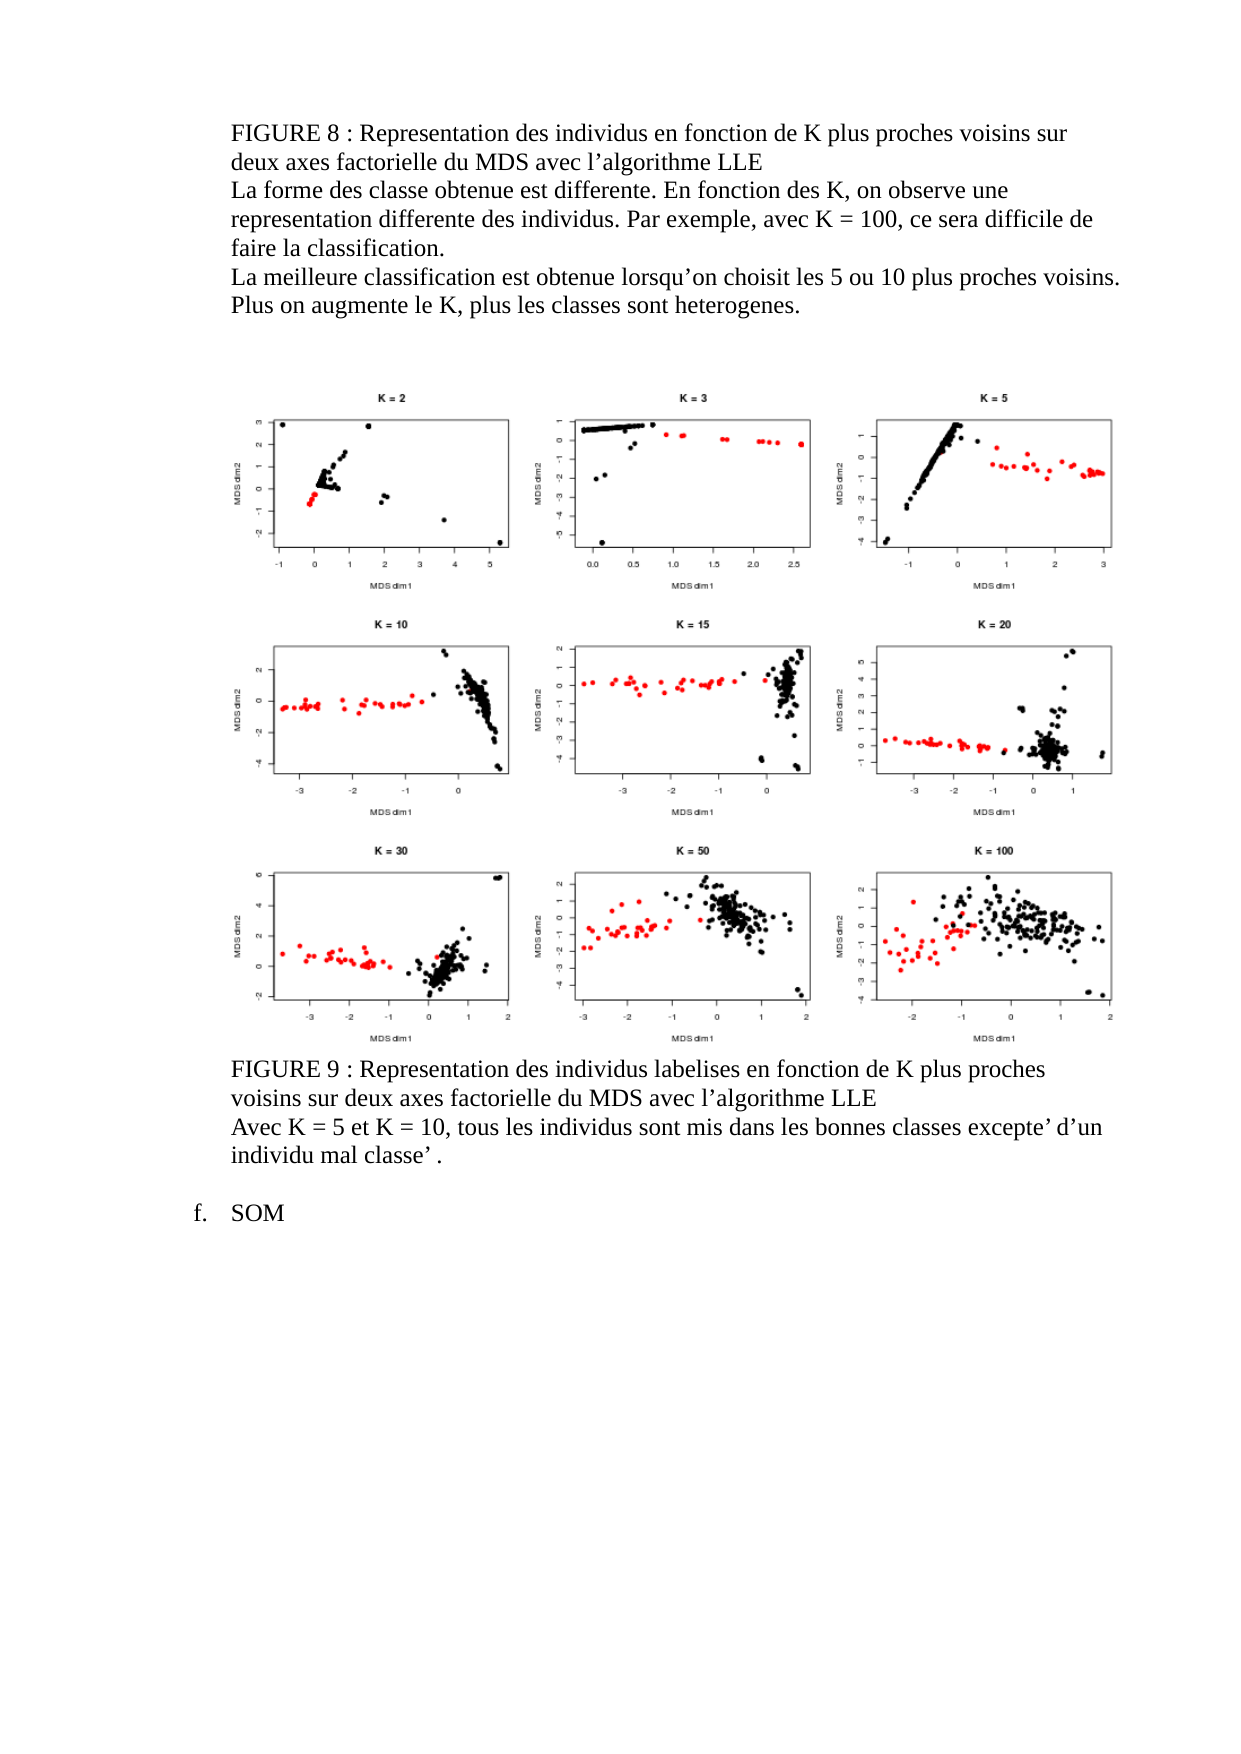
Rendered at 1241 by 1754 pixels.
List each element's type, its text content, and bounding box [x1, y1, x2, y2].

text FIGURE 8 : Representation des individus en fonction de K plus proches voisins sur deux axes factorielle du MDS avec l’algorithme LLE [231, 118, 1122, 176]
text FIGURE 9 : Representation des individus labelises en fonction de K plus proches voisins sur deux axes factorielle du MDS avec l’algorithme LLE [231, 1055, 1122, 1112]
text La forme des classe obtenue est differente. En fonction des K, on observe une representation differente des individus. Par exemple, avec K = 100, ce sera difficile de faire la classification. [231, 176, 1122, 262]
list SOM [193, 1198, 1122, 1227]
text La meilleure classification est obtenue lorsqu’on choisit les 5 ou 10 plus proches voisins. Plus on augmente le K, plus les classes sont heterogenes. [231, 262, 1122, 319]
text Avec K = 5 et K = 10, tous les individus sont mis dans les bonnes classes excepte’ d’un individu mal classe’ . [231, 1112, 1122, 1169]
